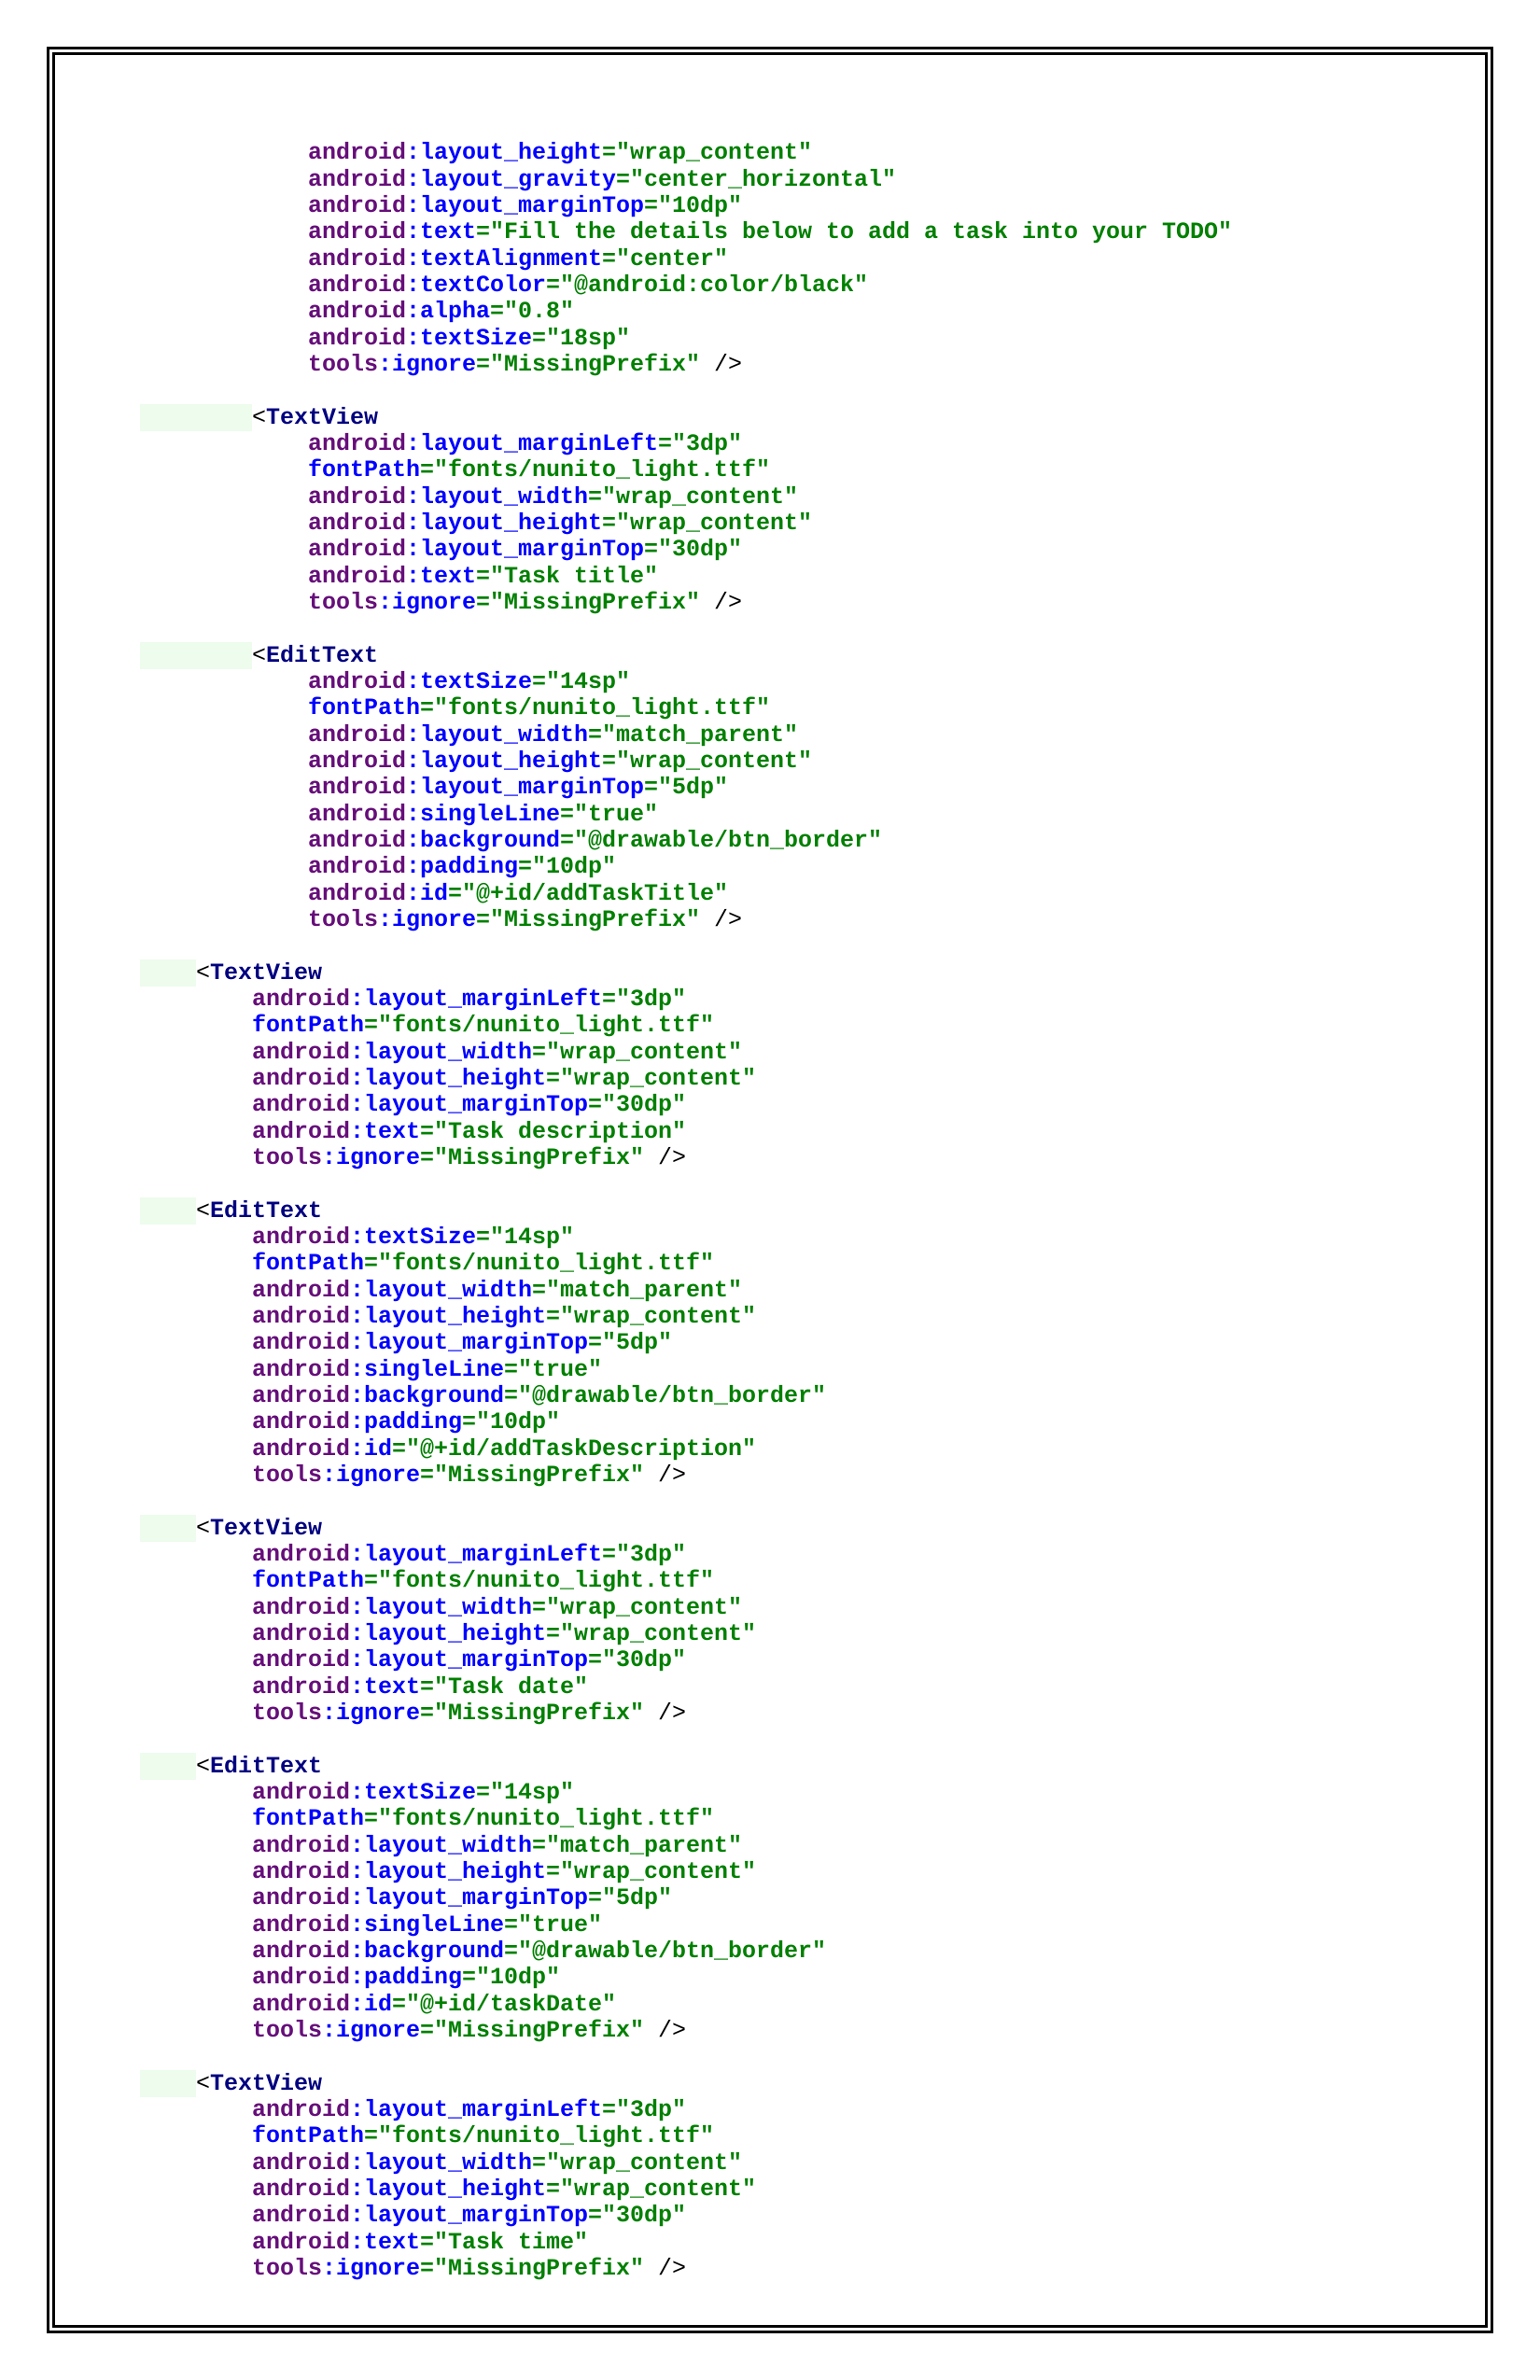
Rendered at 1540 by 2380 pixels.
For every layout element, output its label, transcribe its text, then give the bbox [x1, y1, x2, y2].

text android:layout_height="wrap_content" android:layout_gravity="center_horizontal" android:layout_marginTop="10dp" android:text="Fill the details below to add a task into your TODO" android:textAlignment="center" android:textColor="@android:color/black" android:alpha="0.8" android:textSize="18sp" tools:ignore="MissingPrefix" /> <TextView android:layout_marginLeft="3dp" fontPath="fonts/nunito_light.ttf" android:layout_width="wrap_content" android:layout_height="wrap_content" android:layout_marginTop="30dp" android:text="Task title" tools:ignore="MissingPrefix" /> <EditText android:textSize="14sp" fontPath="fonts/nunito_light.ttf" android:layout_width="match_parent" android:layout_height="wrap_content" android:layout_marginTop="5dp" android:singleLine="true" android:background="@drawable/btn_border" android:padding="10dp" android:id="@+id/addTaskTitle" tools:ignore="MissingPrefix" /> <TextView android:layout_marginLeft="3dp" fontPath="fonts/nunito_light.ttf" android:layout_width="wrap_content" android:layout_height="wrap_content" android:layout_marginTop="30dp" android:text="Task description" tools:ignore="MissingPrefix" /> <EditText android:textSize="14sp" fontPath="fonts/nunito_light.ttf" android:layout_width="match_parent" android:layout_height="wrap_content" android:layout_marginTop="5dp" android:singleLine="true" android:background="@drawable/btn_border" android:padding="10dp" android:id="@+id/addTaskDescription" tools:ignore="MissingPrefix" /> <TextView android:layout_marginLeft="3dp" fontPath="fonts/nunito_light.ttf" android:layout_width="wrap_content" android:layout_height="wrap_content" android:layout_marginTop="30dp" android:text="Task date" tools:ignore="MissingPrefix" /> <EditText android:textSize="14sp" fontPath="fonts/nunito_light.ttf" android:layout_width="match_parent" android:layout_height="wrap_content" android:layout_marginTop="5dp" android:singleLine="true" android:background="@drawable/btn_border" android:padding="10dp" android:id="@+id/taskDate" tools:ignore="MissingPrefix" /> <TextView android:layout_marginLeft="3dp" fontPath="fonts/nunito_light.ttf" android:layout_width="wrap_content" android:layout_height="wrap_content" android:layout_marginTop="30dp" android:text="Task time" tools:ignore="MissingPrefix" /> [140, 140, 1400, 2308]
